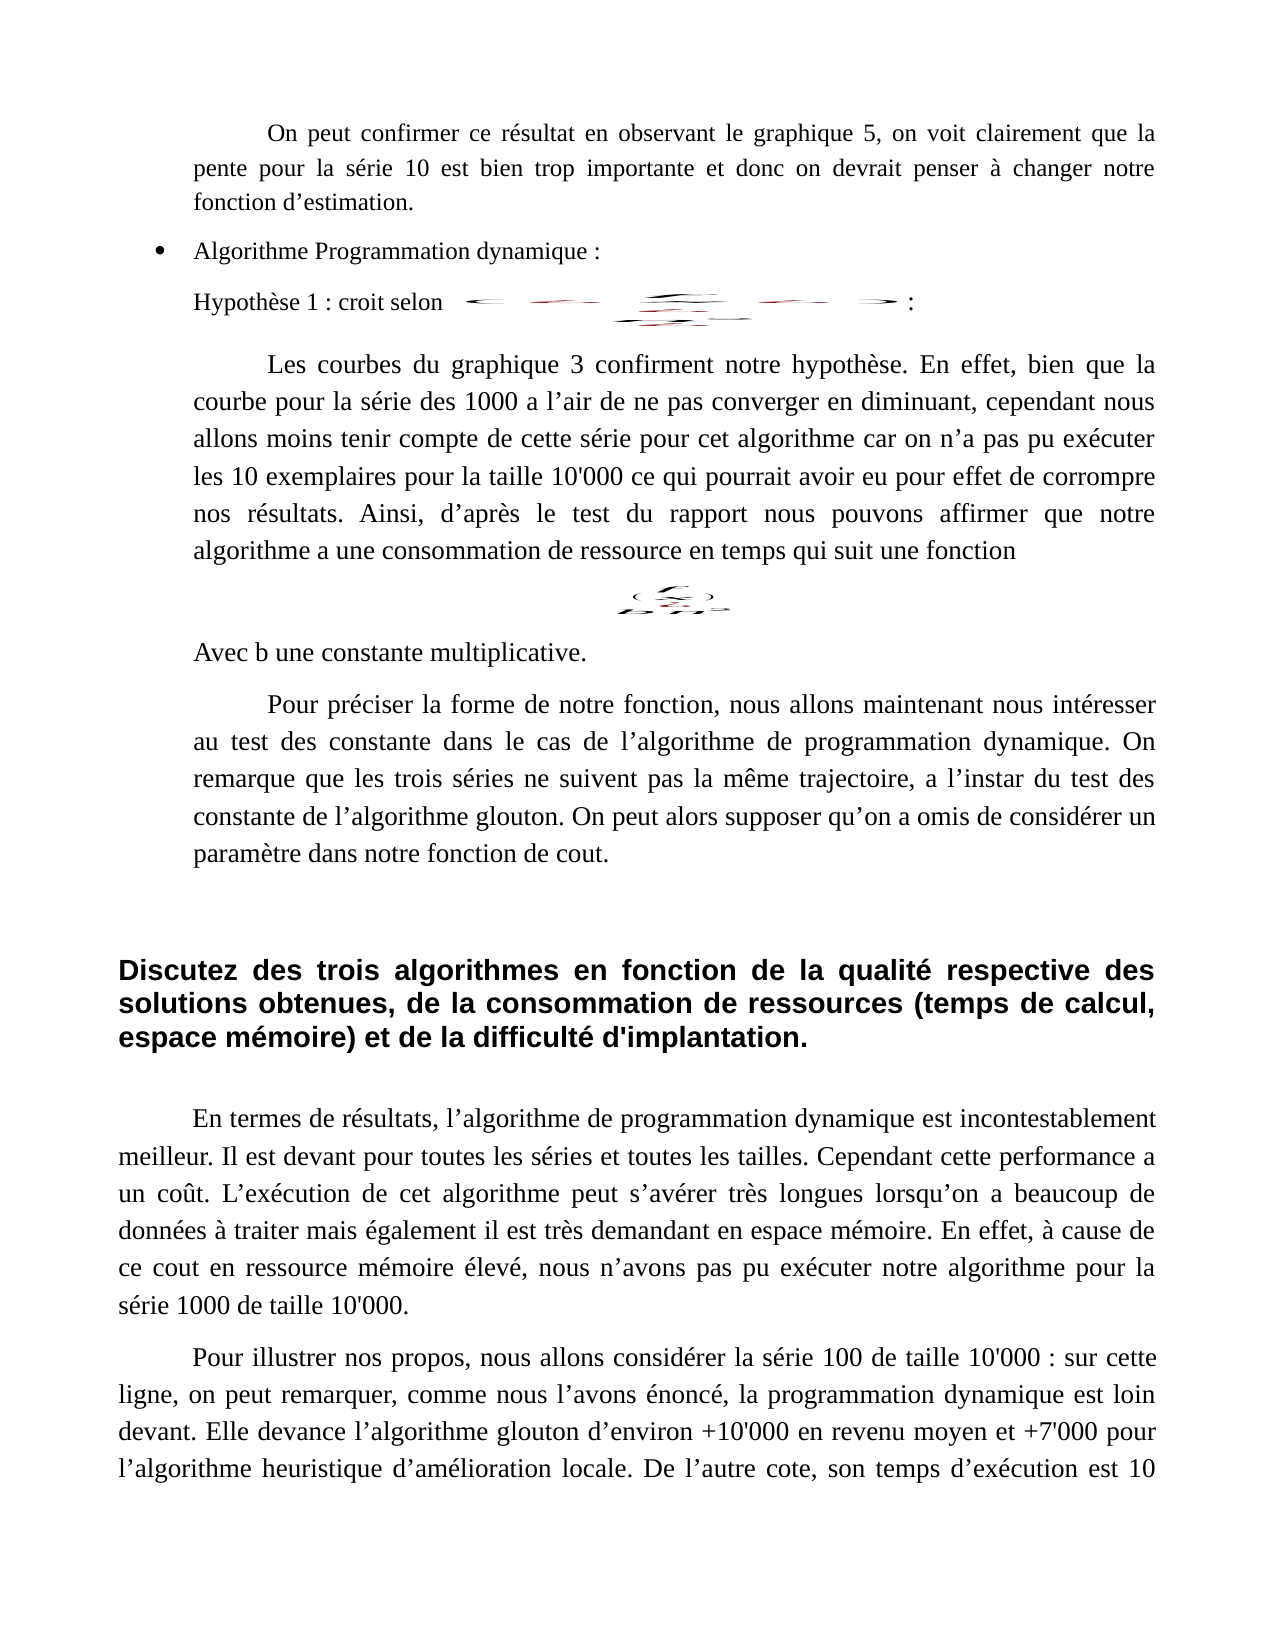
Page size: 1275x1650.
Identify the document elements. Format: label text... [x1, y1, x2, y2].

text Avec b une constante multiplicative. [193, 636, 1157, 667]
text Pour illustrer nos propos, nous allons considérer la série 100 de taille 10'000 : sur cette ligne, on peut remarquer, comme nous l’avons énoncé, la programmation dynamique est loin devant. Elle devance l’algorithme glouton d’environ +10'000 en revenu moyen et +7'000 pour l’algorithme heuristique d’amélioration locale. De l’autre cote, son temps d’exécution est 10 [118, 1341, 1157, 1484]
text En termes de résultats, l’algorithme de programmation dynamique est incontestablement meilleur. Il est devant pour toutes les séries et toutes les tailles. Cependant cette performance a un coût. L’exécution de cet algorithme peut s’avérer très longues lorsqu’on a beaucoup de données à traiter mais également il est très demandant en espace mémoire. En effet, à cause de ce cout en ressource mémoire élevé, nous n’avons pas pu exécuter notre algorithme pour la série 1000 de taille 10'000. [118, 1102, 1157, 1320]
text Hypothèse 1 : croit selon : [193, 285, 1157, 327]
subtitle Discutez des trois algorithmes en fonction de la qualité respective des solutions obtenues, de la consommation de ressources (temps de calcul, espace mémoire) et de la difficulté d'implantation. [118, 953, 1157, 1053]
text Les courbes du graphique 3 confirment notre hypothèse. En effet, bien que la courbe pour la série des 1000 a l’air de ne pas converger en diminuant, cependant nous allons moins tenir compte de cette série pour cet algorithme car on n’a pas pu exécuter les 10 exemplaires pour la taille 10'000 ce qui pourrait avoir eu pour effet de corrompre nos résultats. Ainsi, d’après le test du rapport nous pouvons affirmer que notre algorithme a une consommation de ressource en temps qui suit une fonction [193, 348, 1157, 565]
list Algorithme Programmation dynamique : [156, 236, 1157, 265]
text Pour préciser la forme de notre fonction, nous allons maintenant nous intéresser au test des constante dans le cas de l’algorithme de programmation dynamique. On remarque que les trois séries ne suivent pas la même trajectoire, a l’instar du test des constante de l’algorithme glouton. On peut alors supposer qu’on a omis de considérer un paramètre dans notre fonction de cout. [193, 688, 1157, 868]
text On peut confirmer ce résultat en observant le graphique 5, on voit clairement que la pente pour la série 10 est bien trop importante et donc on devrait penser à changer notre fonction d’estimation. [193, 118, 1157, 216]
